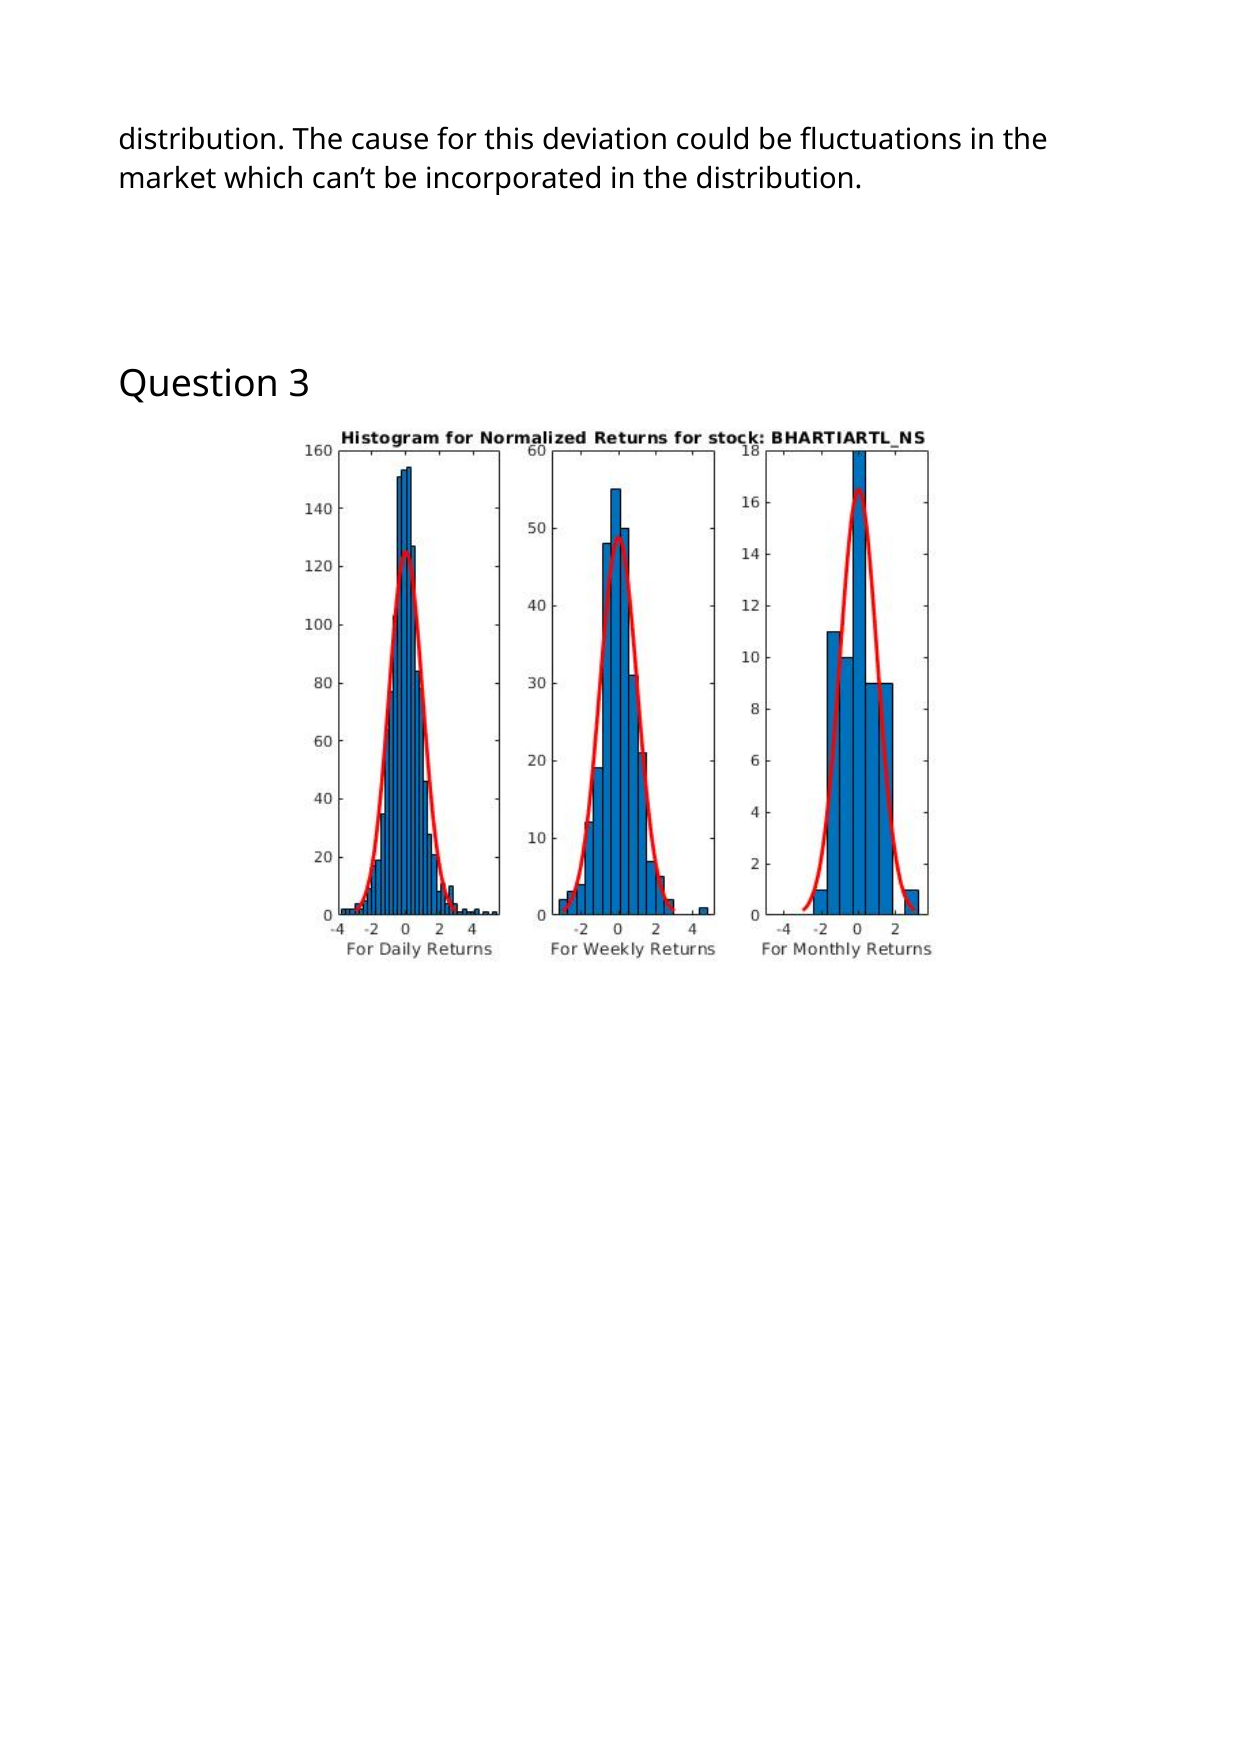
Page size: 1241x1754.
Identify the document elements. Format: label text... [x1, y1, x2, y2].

picture [239, 407, 1001, 978]
text Question 3 [118, 356, 1122, 407]
text distribution. The cause for this deviation could be fluctuations in the market which can’t be incorporated in the distribution. [118, 118, 1122, 197]
